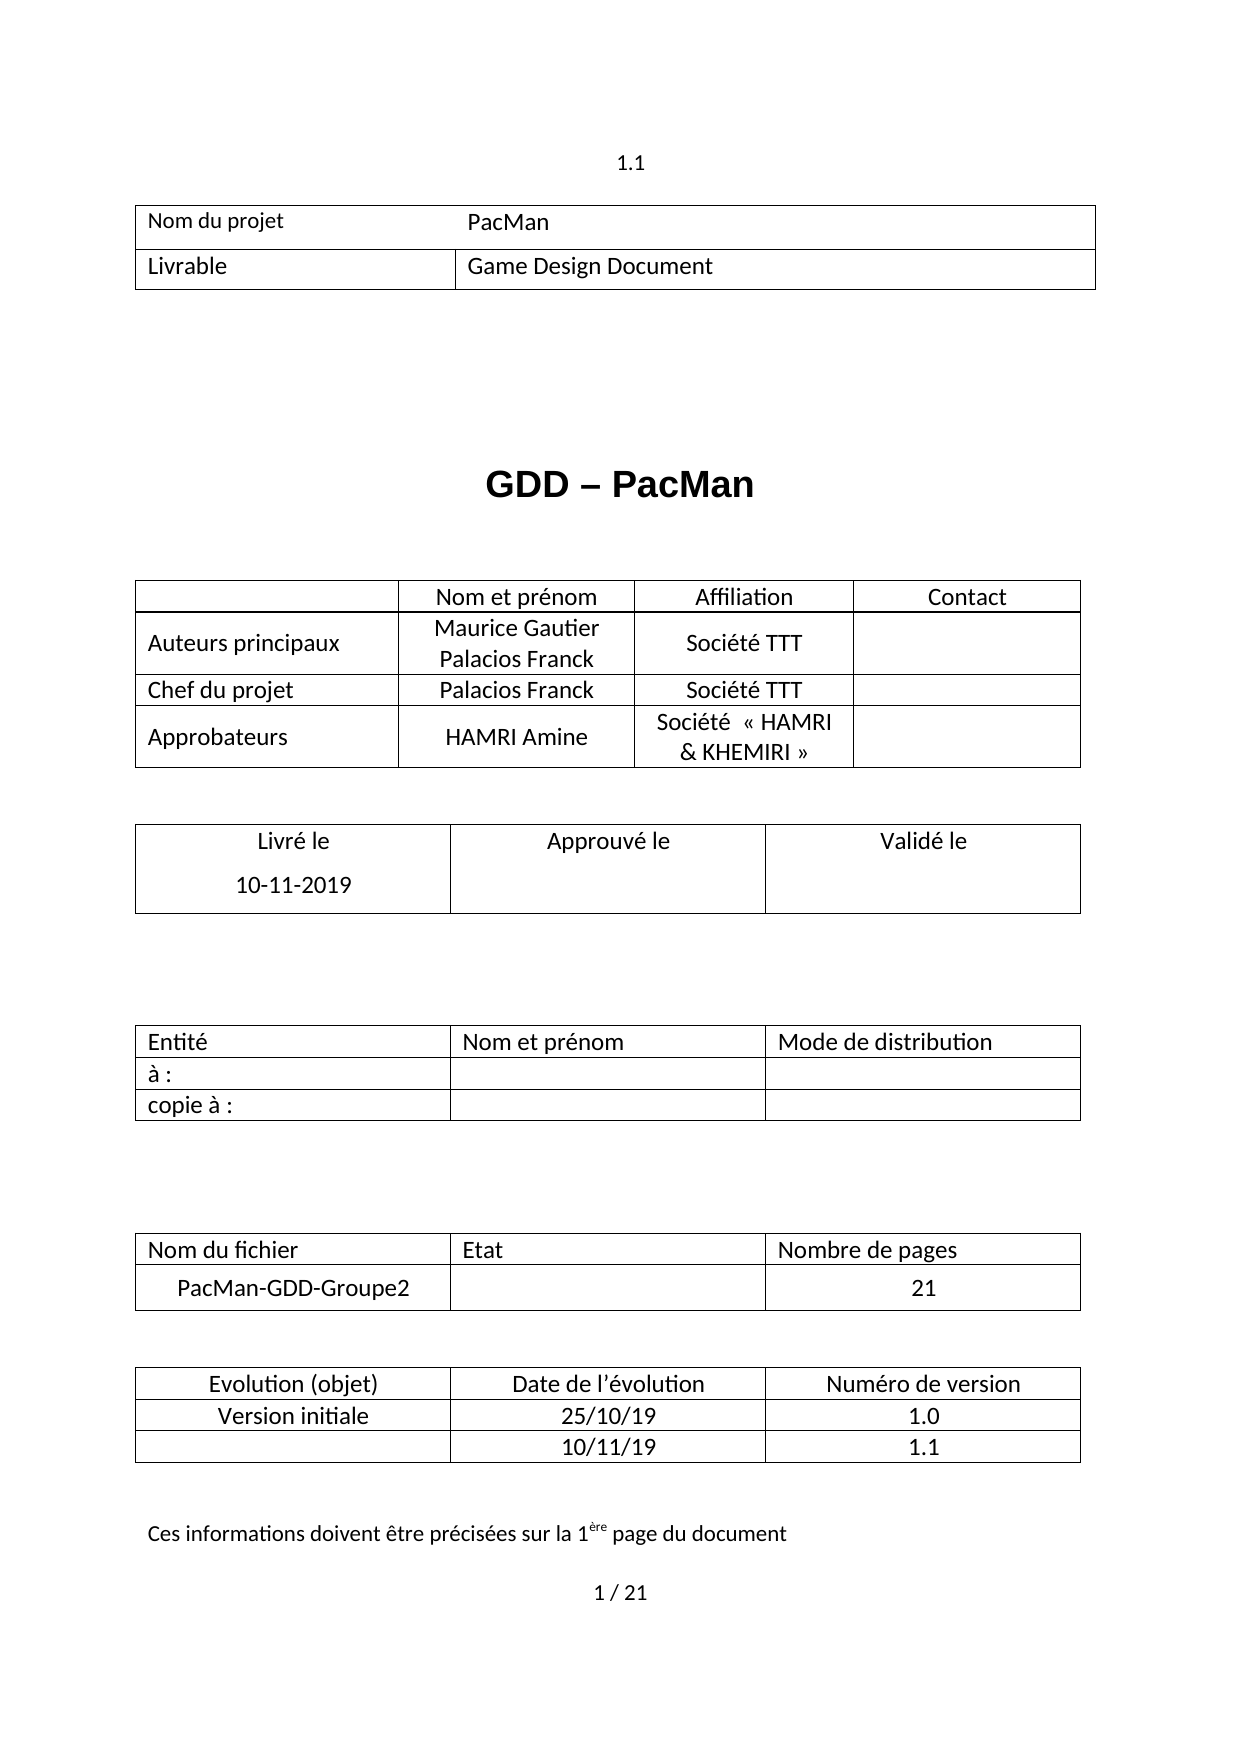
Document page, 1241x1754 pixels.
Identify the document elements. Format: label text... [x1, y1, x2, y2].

table_header Numéro de version [766, 1368, 1080, 1399]
table_header Nom et prénom [399, 581, 634, 611]
table_header Nom du fichier [136, 1234, 450, 1264]
table_header Nom et prénom [451, 1026, 765, 1057]
table_cell Palacios Franck [399, 675, 634, 705]
table_cell [854, 706, 1080, 767]
table_cell PacMan-GDD-Groupe2 [136, 1265, 450, 1310]
table_header [136, 581, 398, 611]
table_cell [854, 613, 1080, 673]
table_cell 10-11-2019 [136, 856, 450, 913]
table_cell Auteurs principaux [136, 613, 398, 673]
table_header Entité [136, 1026, 450, 1057]
table_header Approuvé le [451, 825, 765, 856]
table_header Evolution (objet) [136, 1368, 450, 1399]
table_cell Game Design Document [456, 250, 833, 289]
table_cell Société TTT [635, 613, 853, 673]
table_cell [766, 1090, 1080, 1120]
table_cell [766, 856, 1080, 913]
table_header Validé le [766, 825, 1080, 856]
table_header Nom du projet [136, 206, 456, 249]
table_header Date de l’évolution [451, 1368, 765, 1399]
table_cell 20 [766, 1265, 1080, 1310]
table_cell [136, 1431, 450, 1462]
table_cell [766, 1058, 1080, 1088]
table_cell copie à : [136, 1090, 450, 1120]
table_header Contact [854, 581, 1080, 611]
table_header Mode de distribution [766, 1026, 1080, 1057]
table_cell 1.0 [766, 1400, 1080, 1430]
table_cell Société TTT [635, 675, 853, 705]
table_cell [451, 856, 765, 913]
table_header Etat [451, 1234, 765, 1264]
table_cell [833, 250, 1095, 289]
table_header Livré le [136, 825, 450, 856]
table_cell Maurice Gautier Palacios Franck [399, 613, 634, 673]
table_cell [451, 1090, 765, 1120]
table_cell à : [136, 1058, 450, 1088]
table_cell Chef du projet [136, 675, 398, 705]
table_cell [451, 1265, 765, 1310]
table_cell 25/10/19 [451, 1400, 765, 1430]
table_cell Société « HAMRI & KHEMIRI » [635, 706, 853, 767]
table_cell 10/11/19 [451, 1431, 765, 1462]
table_cell Livrable [136, 250, 455, 289]
text Ces informations doivent être précisées sur la 1ère page du document [148, 1519, 1093, 1547]
table_header Affiliation [635, 581, 853, 611]
subtitle GDD – PacMan [148, 461, 1093, 505]
table_header Nombre de pages [766, 1234, 1080, 1264]
table_cell [451, 1058, 765, 1088]
table_cell [854, 675, 1080, 705]
table_header PacMan [456, 206, 833, 249]
table_cell 1.1 [766, 1431, 1080, 1462]
table_cell HAMRI Amine [399, 706, 634, 767]
table_cell Version initiale [136, 1400, 450, 1430]
table_header [833, 206, 1095, 249]
table_cell Approbateurs [136, 706, 398, 767]
